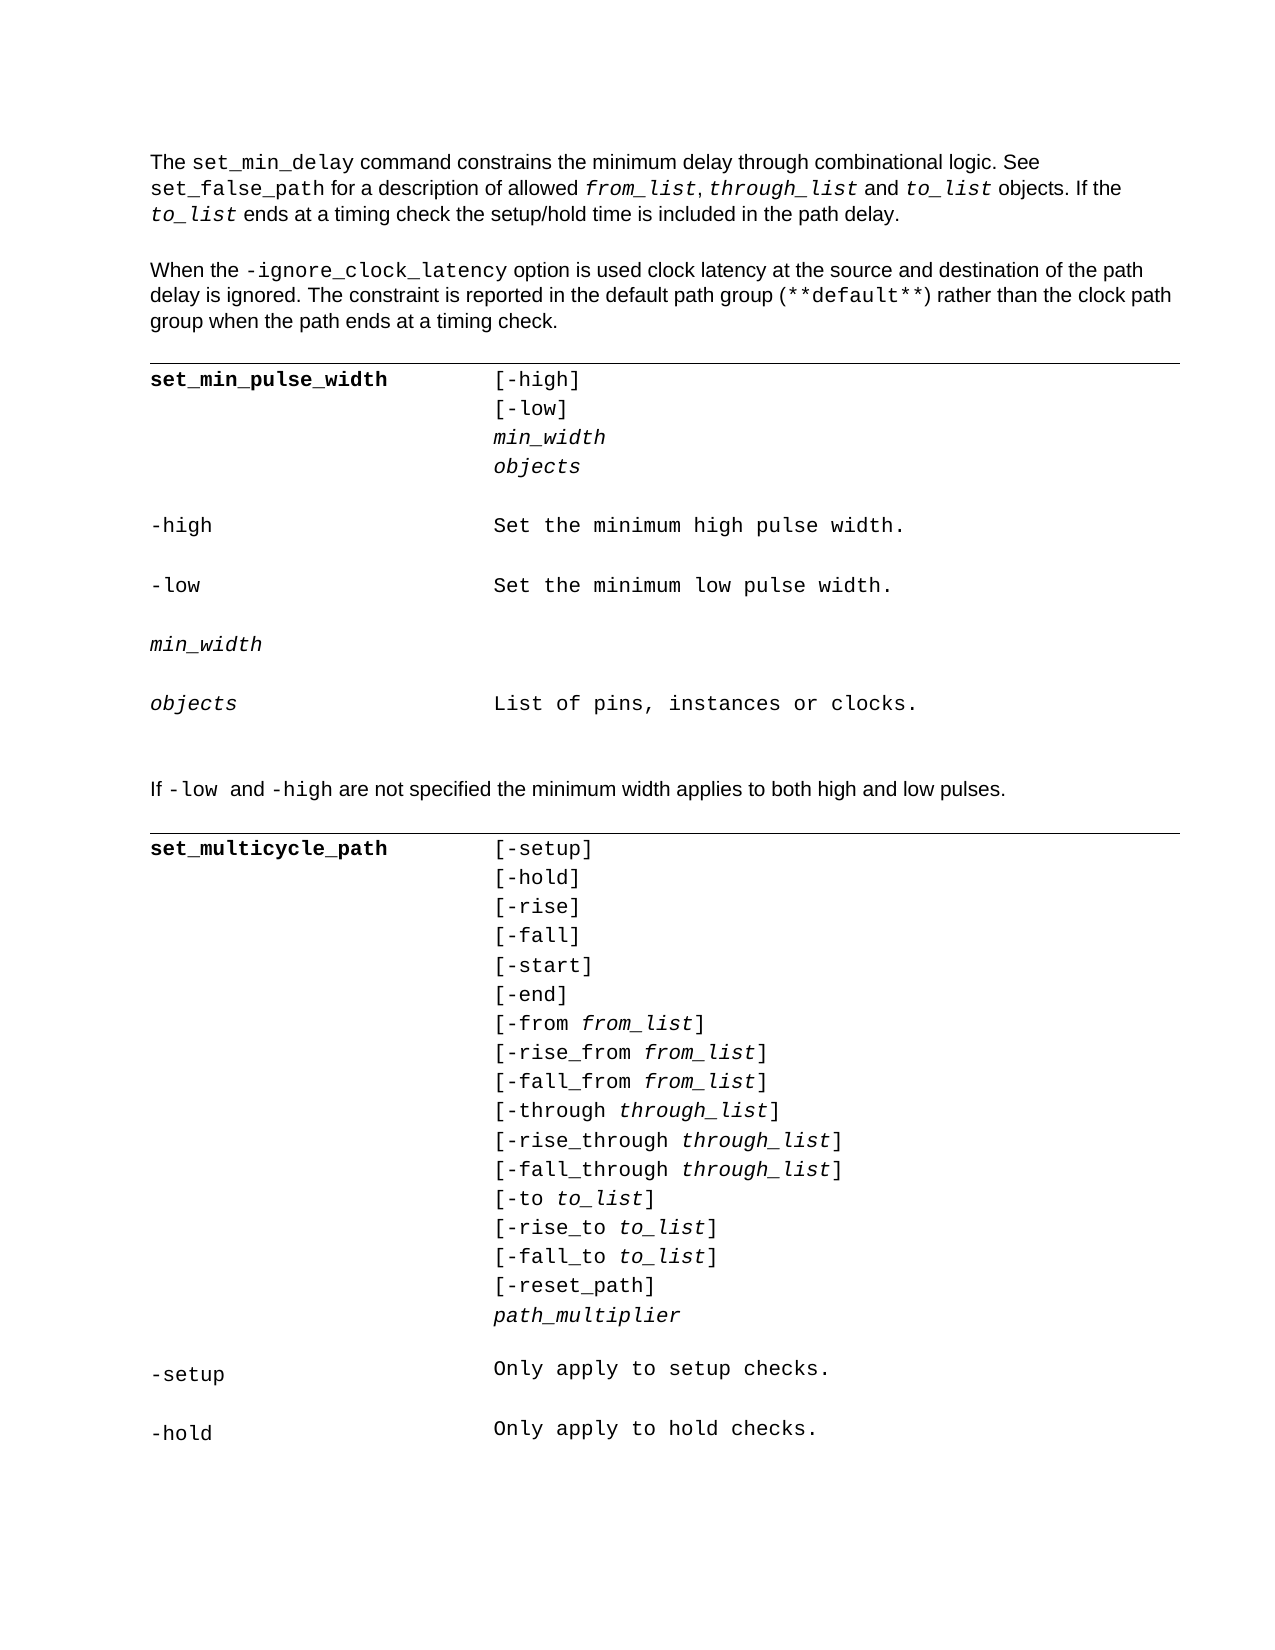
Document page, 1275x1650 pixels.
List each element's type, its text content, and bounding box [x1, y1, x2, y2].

table_cell Set the minimum low pulse width. [493, 569, 1180, 628]
table_cell -low [150, 569, 493, 628]
table_cell -setup [150, 1358, 493, 1417]
table_cell Only apply to setup checks. [493, 1358, 1180, 1417]
table_cell min_width [150, 628, 493, 687]
table_cell [493, 628, 1180, 687]
table_header set_multicycle_path [150, 834, 493, 1358]
table_header [-high] [-low] min_width objects [493, 364, 1180, 510]
text The set_min_delay command constrains the minimum delay through combinational logic. See set_false_path for a description of allowed from_list, through_list and to_list objects. If the to_list ends at a timing check the setup/hold time is included in the path delay. [150, 150, 1180, 227]
table_cell -high [150, 510, 493, 569]
table_cell -hold [150, 1418, 493, 1477]
table_cell Set the minimum high pulse width. [493, 510, 1180, 569]
text When the -ignore_clock_latency option is used clock latency at the source and destination of the path delay is ignored. The constraint is reported in the default path group (**default**) rather than the clock path group when the path ends at a timing check. [150, 257, 1180, 333]
table_header set_min_pulse_width [150, 364, 493, 510]
table_cell objects [150, 688, 493, 747]
table_header [-setup] [-hold] [-rise] [-fall] [-start] [-end] [-from from_list] [-rise_from from_list] [-fall_from from_list] [-through through_list] [-rise_through through_list] [-fall_through through_list] [-to to_list] [-rise_to to_list] [-fall_to to_list] [-reset_path] path_multiplier [493, 834, 1180, 1358]
table_cell List of pins, instances or clocks. [493, 688, 1180, 747]
text If -low and -high are not specified the minimum width applies to both high and low pulses. [150, 777, 1180, 802]
table_cell Only apply to hold checks. [493, 1418, 1180, 1477]
